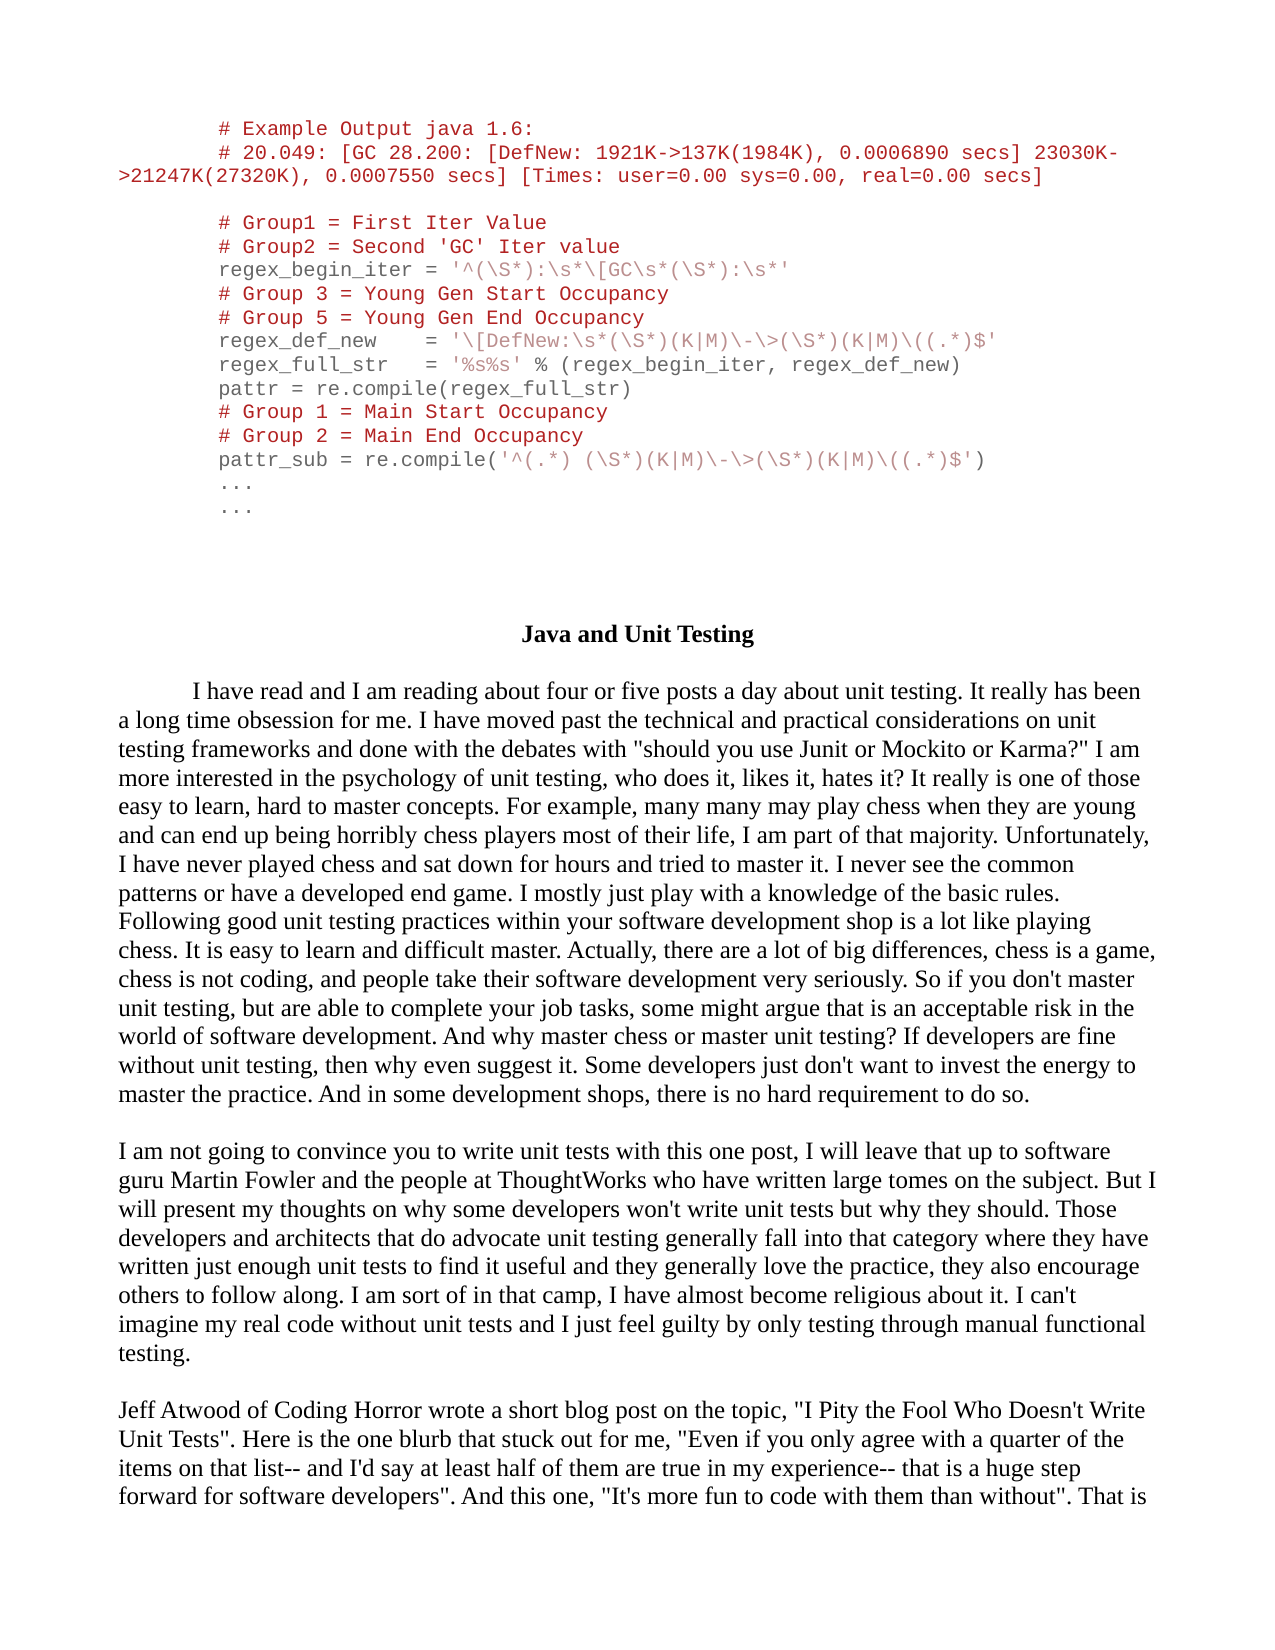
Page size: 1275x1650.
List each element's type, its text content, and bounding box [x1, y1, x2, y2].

text # Group 1 = Main Start Occupancy [118, 401, 1157, 425]
text # Group1 = First Iter Value [118, 212, 1157, 236]
text pattr_sub = re.compile('^(.*) (\S*)(K|M)\-\>(\S*)(K|M)\((.*)$') [118, 448, 1157, 472]
text # Group 3 = Young Gen Start Occupancy [118, 283, 1157, 307]
text Java and Unit Testing [118, 619, 1157, 648]
text regex_def_new = '\[DefNew:\s*(\S*)(K|M)\-\>(\S*)(K|M)\((.*)$' [118, 330, 1157, 354]
text I have read and I am reading about four or five posts a day about unit testing. It really has been a long time obsession for me. I have moved past the technical and practical considerations on unit testing frameworks and done with the debates with "should you use Junit or Mockito or Karma?" I am more interested in the psychology of unit testing, who does it, likes it, hates it? It really is one of those easy to learn, hard to master concepts. For example, many many may play chess when they are young and can end up being horribly chess players most of their life, I am part of that majority. Unfortunately, I have never played chess and sat down for hours and tried to master it. I never see the common patterns or have a developed end game. I mostly just play with a knowledge of the basic rules. Following good unit testing practices within your software development shop is a lot like playing chess. It is easy to learn and difficult master. Actually, there are a lot of big differences, chess is a game, chess is not coding, and people take their software development very seriously. So if you don't master unit testing, but are able to complete your job tasks, some might argue that is an acceptable risk in the world of software development. And why master chess or master unit testing? If developers are fine without unit testing, then why even suggest it. Some developers just don't want to invest the energy to master the practice. And in some development shops, there is no hard requirement to do so. I am not going to convince you to write unit tests with this one post, I will leave that up to software guru Martin Fowler and the people at ThoughtWorks who have written large tomes on the subject. But I will present my thoughts on why some developers won't write unit tests but why they should. Those developers and architects that do advocate unit testing generally fall into that category where they have written just enough unit tests to find it useful and they generally love the practice, they also encourage others to follow along. I am sort of in that camp, I have almost become religious about it. I can't imagine my real code without unit tests and I just feel guilty by only testing through manual functional testing. Jeff Atwood of Coding Horror wrote a short blog post on the topic, "I Pity the Fool Who Doesn't Write Unit Tests". Here is the one blurb that stuck out for me, "Even if you only agree with a quarter of the items on that list-- and I'd say at least half of them are true in my experience-- that is a huge step forward for software developers". And this one, "It's more fun to code with them than without". That is [118, 676, 1157, 1510]
text pattr = re.compile(regex_full_str) [118, 378, 1157, 401]
text # Group 5 = Young Gen End Occupancy [118, 307, 1157, 330]
text ... [118, 472, 1157, 496]
text # Group 2 = Main End Occupancy [118, 425, 1157, 448]
text ... [118, 496, 1157, 519]
text regex_full_str = '%s%s' % (regex_begin_iter, regex_def_new) [118, 354, 1157, 378]
text # Example Output java 1.6: [118, 118, 1157, 142]
text # 20.049: [GC 28.200: [DefNew: 1921K->137K(1984K), 0.0006890 secs] 23030K->21247K(27320K), 0.0007550 secs] [Times: user=0.00 sys=0.00, real=0.00 secs] [118, 142, 1157, 188]
text # Group2 = Second 'GC' Iter value [118, 236, 1157, 259]
text regex_begin_iter = '^(\S*):\s*\[GC\s*(\S*):\s*' [118, 259, 1157, 283]
